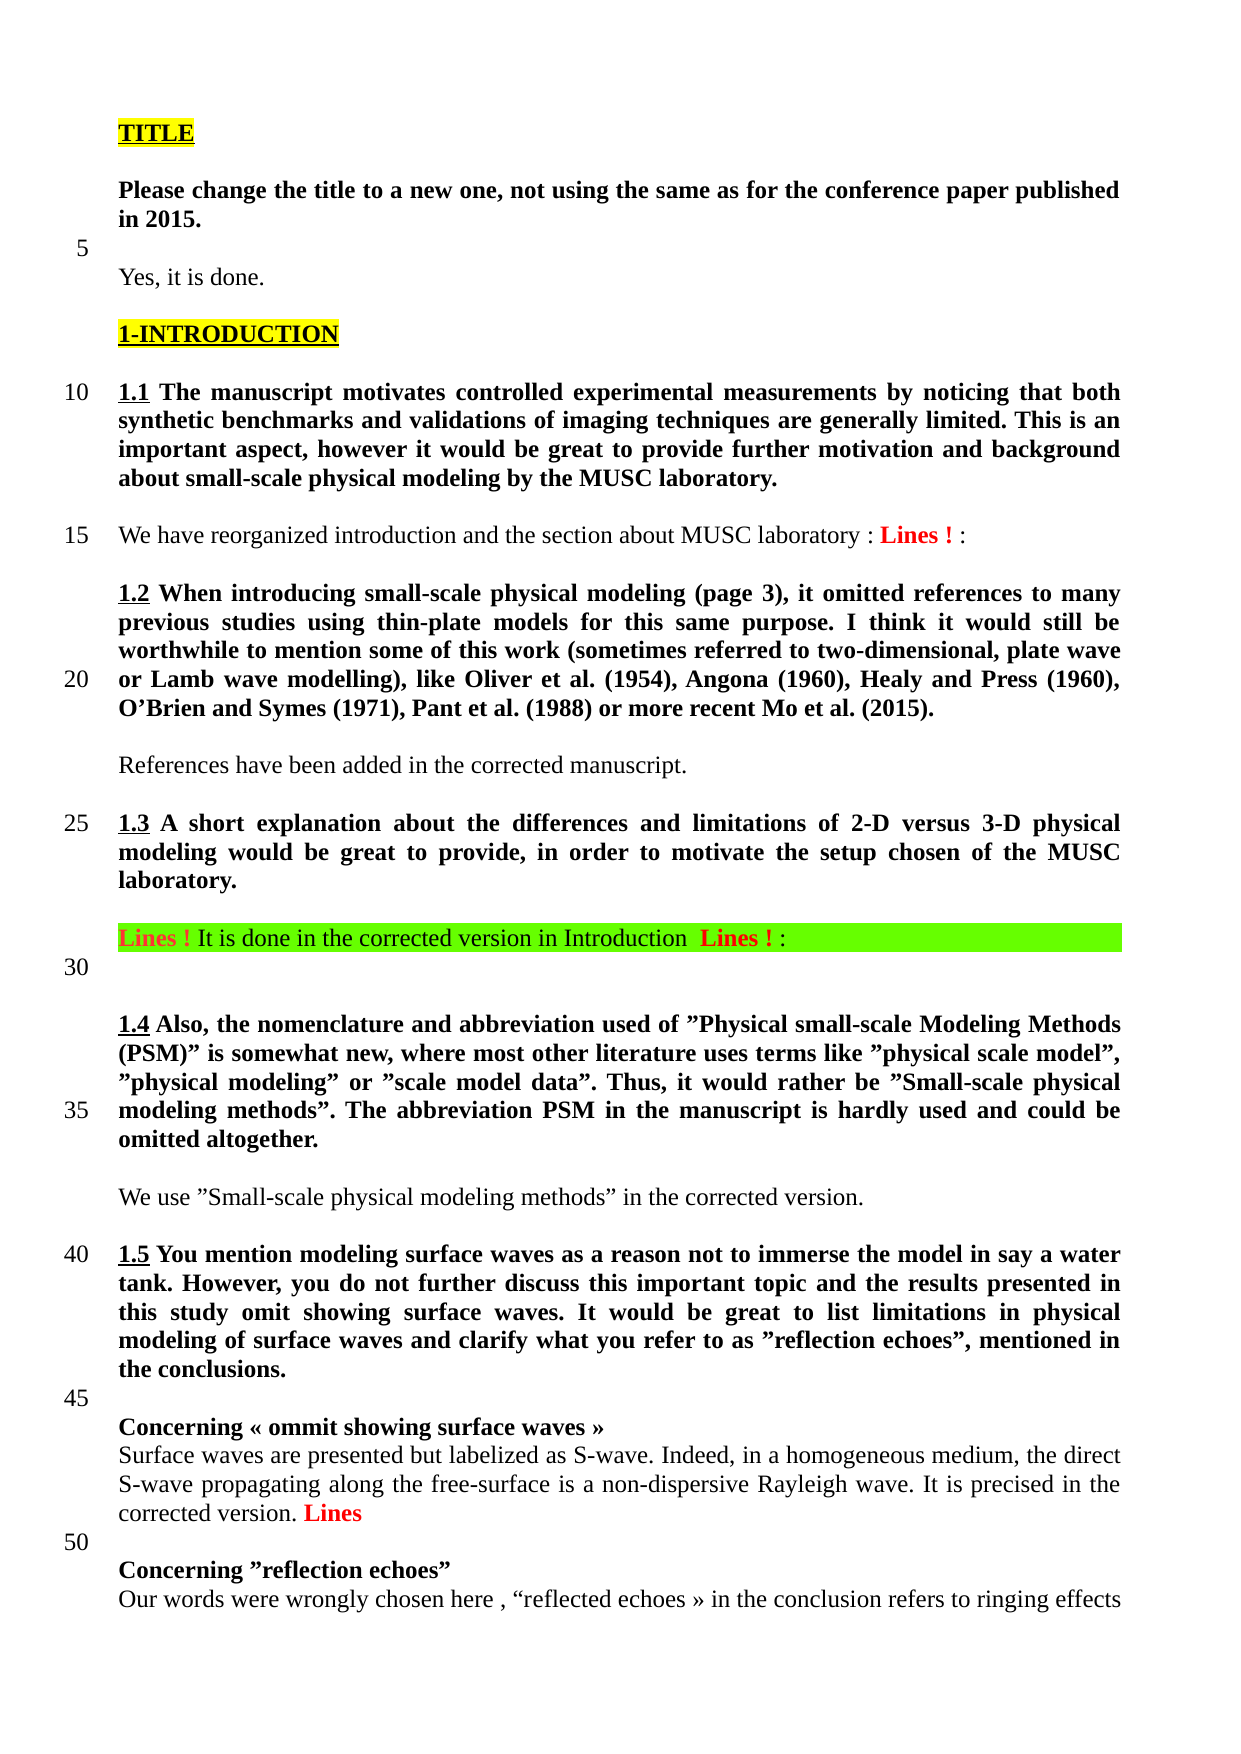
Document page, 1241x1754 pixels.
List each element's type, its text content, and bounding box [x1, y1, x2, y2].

text 1.4 Also, the nomenclature and abbreviation used of ”Physical small-scale Modeling Methods (PSM)” is somewhat new, where most other literature uses terms like ”physical scale model”, ”physical modeling” or ”scale model data”. Thus, it would rather be ”Small-scale physical modeling methods”. The abbreviation PSM in the manuscript is hardly used and could be omitted altogether. [118, 1009, 1122, 1153]
text We have reorganized introduction and the section about MUSC laboratory : Lines ! : [118, 521, 1122, 549]
text Concerning « ommit showing surface waves » [118, 1412, 1122, 1441]
text References have been added in the corrected manuscript. [118, 751, 1122, 779]
text Surface waves are presented but labelized as S-wave. Indeed, in a homogeneous medium, the direct S-wave propagating along the free-surface is a non-dispersive Rayleigh wave. It is precised in the corrected version. Lines [118, 1441, 1122, 1527]
text TITLE [118, 118, 1122, 147]
text 1.5 You mention modeling surface waves as a reason not to immerse the model in say a water tank. However, you do not further discuss this important topic and the results presented in this study omit showing surface waves. It would be great to list limitations in physical modeling of surface waves and clarify what you refer to as ”reflection echoes”, mentioned in the conclusions. [118, 1239, 1122, 1383]
text We use ”Small-scale physical modeling methods” in the corrected version. [118, 1182, 1122, 1211]
text Yes, it is done. [118, 262, 1122, 291]
text Our words were wrongly chosen here , “reflected echoes » in the conclusion refers to ringing effects [118, 1584, 1122, 1613]
text 1-INTRODUCTION [118, 319, 1122, 348]
text 1.1 The manuscript motivates controlled experimental measurements by noticing that both synthetic benchmarks and validations of imaging techniques are generally limited. This is an important aspect, however it would be great to provide further motivation and background about small-scale physical modeling by the MUSC laboratory. [118, 377, 1122, 492]
text 1.3 A short explanation about the differences and limitations of 2-D versus 3-D physical modeling would be great to provide, in order to motivate the setup chosen of the MUSC laboratory. [118, 808, 1122, 894]
text Please change the title to a new one, not using the same as for the conference paper published in 2015. [118, 176, 1122, 233]
text Lines ! It is done in the corrected version in Introduction Lines ! : [118, 923, 1122, 952]
text Concerning ”reflection echoes” [118, 1556, 1122, 1584]
text 1.2 When introducing small-scale physical modeling (page 3), it omitted references to many previous studies using thin-plate models for this same purpose. I think it would still be worthwhile to mention some of this work (sometimes referred to two-dimensional, plate wave or Lamb wave modelling), like Oliver et al. (1954), Angona (1960), Healy and Press (1960), O’Brien and Symes (1971), Pant et al. (1988) or more recent Mo et al. (2015). [118, 578, 1122, 722]
